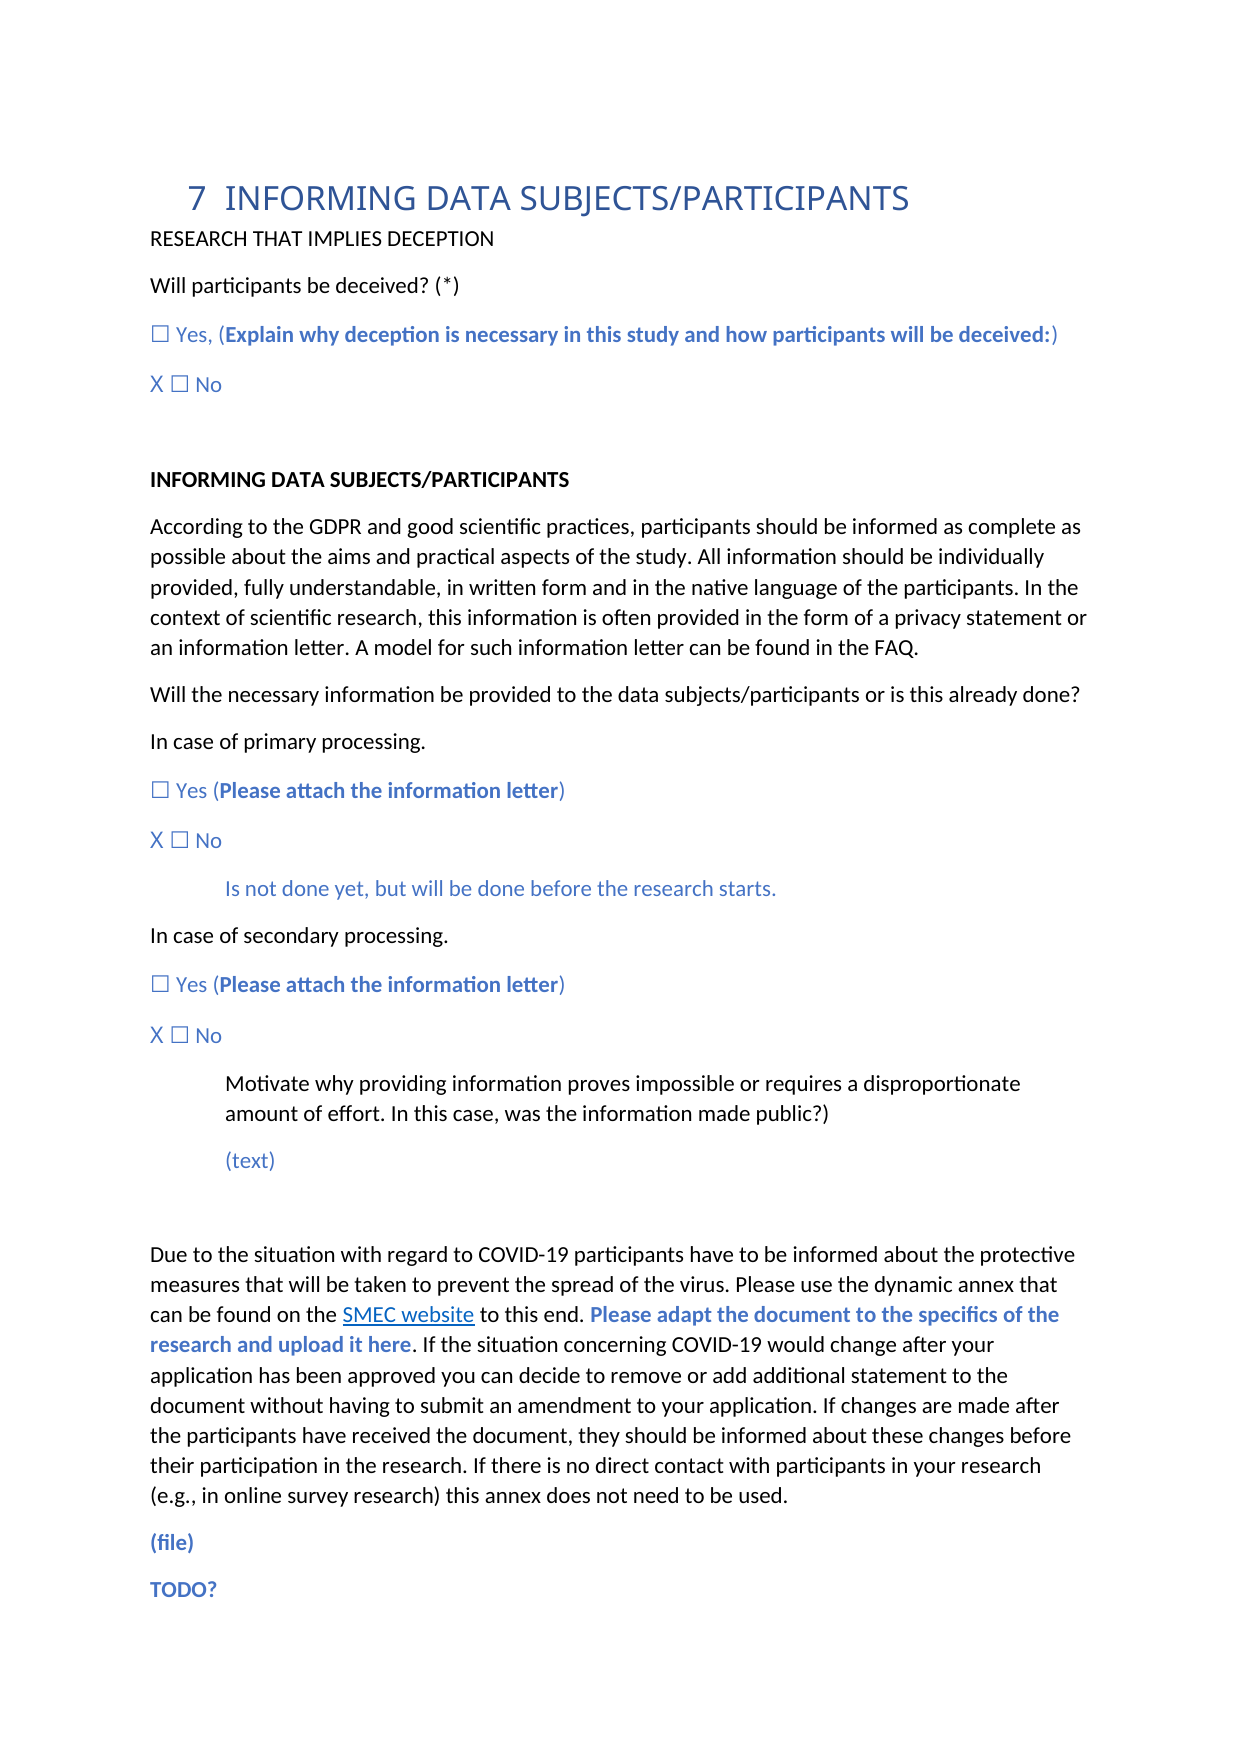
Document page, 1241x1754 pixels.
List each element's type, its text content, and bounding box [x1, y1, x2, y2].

text X ☐ No [150, 1019, 1090, 1050]
text According to the GDPR and good scientific practices, participants should be informed as complete as possible about the aims and practical aspects of the study. All information should be individually provided, fully understandable, in written form and in the native language of the participants. In the context of scientific research, this information is often provided in the form of a privacy statement or an information letter. A model for such information letter can be found in the FAQ. [150, 512, 1090, 661]
text (text) [225, 1146, 1090, 1174]
text RESEARCH THAT IMPLIES DECEPTION [150, 224, 1090, 252]
text ☐ Yes (Please attach the information letter) [150, 774, 1090, 805]
text ☐ Yes, (Explain why deception is necessary in this study and how participants will be deceived:) [150, 318, 1090, 349]
text X ☐ No [150, 824, 1090, 855]
subtitle INFORMING DATA SUBJECTS/PARTICIPANTS [187, 175, 1090, 220]
text In case of secondary processing. [150, 921, 1090, 949]
text Is not done yet, but will be done before the research starts. [150, 874, 1090, 903]
text Will participants be deceived? (*) [150, 271, 1090, 299]
text Due to the situation with regard to COVID-19 participants have to be informed about the protective measures that will be taken to prevent the spread of the virus. Please use the dynamic annex that can be found on the SMEC website to this end. Please adapt the document to the specifics of the research and upload it here. If the situation concerning COVID-19 would change after your application has been approved you can decide to remove or add additional statement to the document without having to submit an amendment to your application. If changes are made after the participants have received the document, they should be informed about these changes before their participation in the research. If there is no direct contact with participants in your research (e.g., in online survey research) this annex does not need to be used. [150, 1240, 1090, 1510]
text In case of primary processing. [150, 727, 1090, 755]
text ☐ Yes (Please attach the information letter) [150, 968, 1090, 999]
text (file) [150, 1528, 1090, 1557]
text Will the necessary information be provided to the data subjects/participants or is this already done? [150, 680, 1090, 708]
text X ☐ No [150, 368, 1090, 399]
text TODO? [150, 1575, 1090, 1603]
text Motivate why providing information proves impossible or requires a disproportionate amount of effort. In this case, was the information made public?) [225, 1069, 1090, 1127]
text INFORMING DATA SUBJECTS/PARTICIPANTS [150, 465, 1090, 493]
